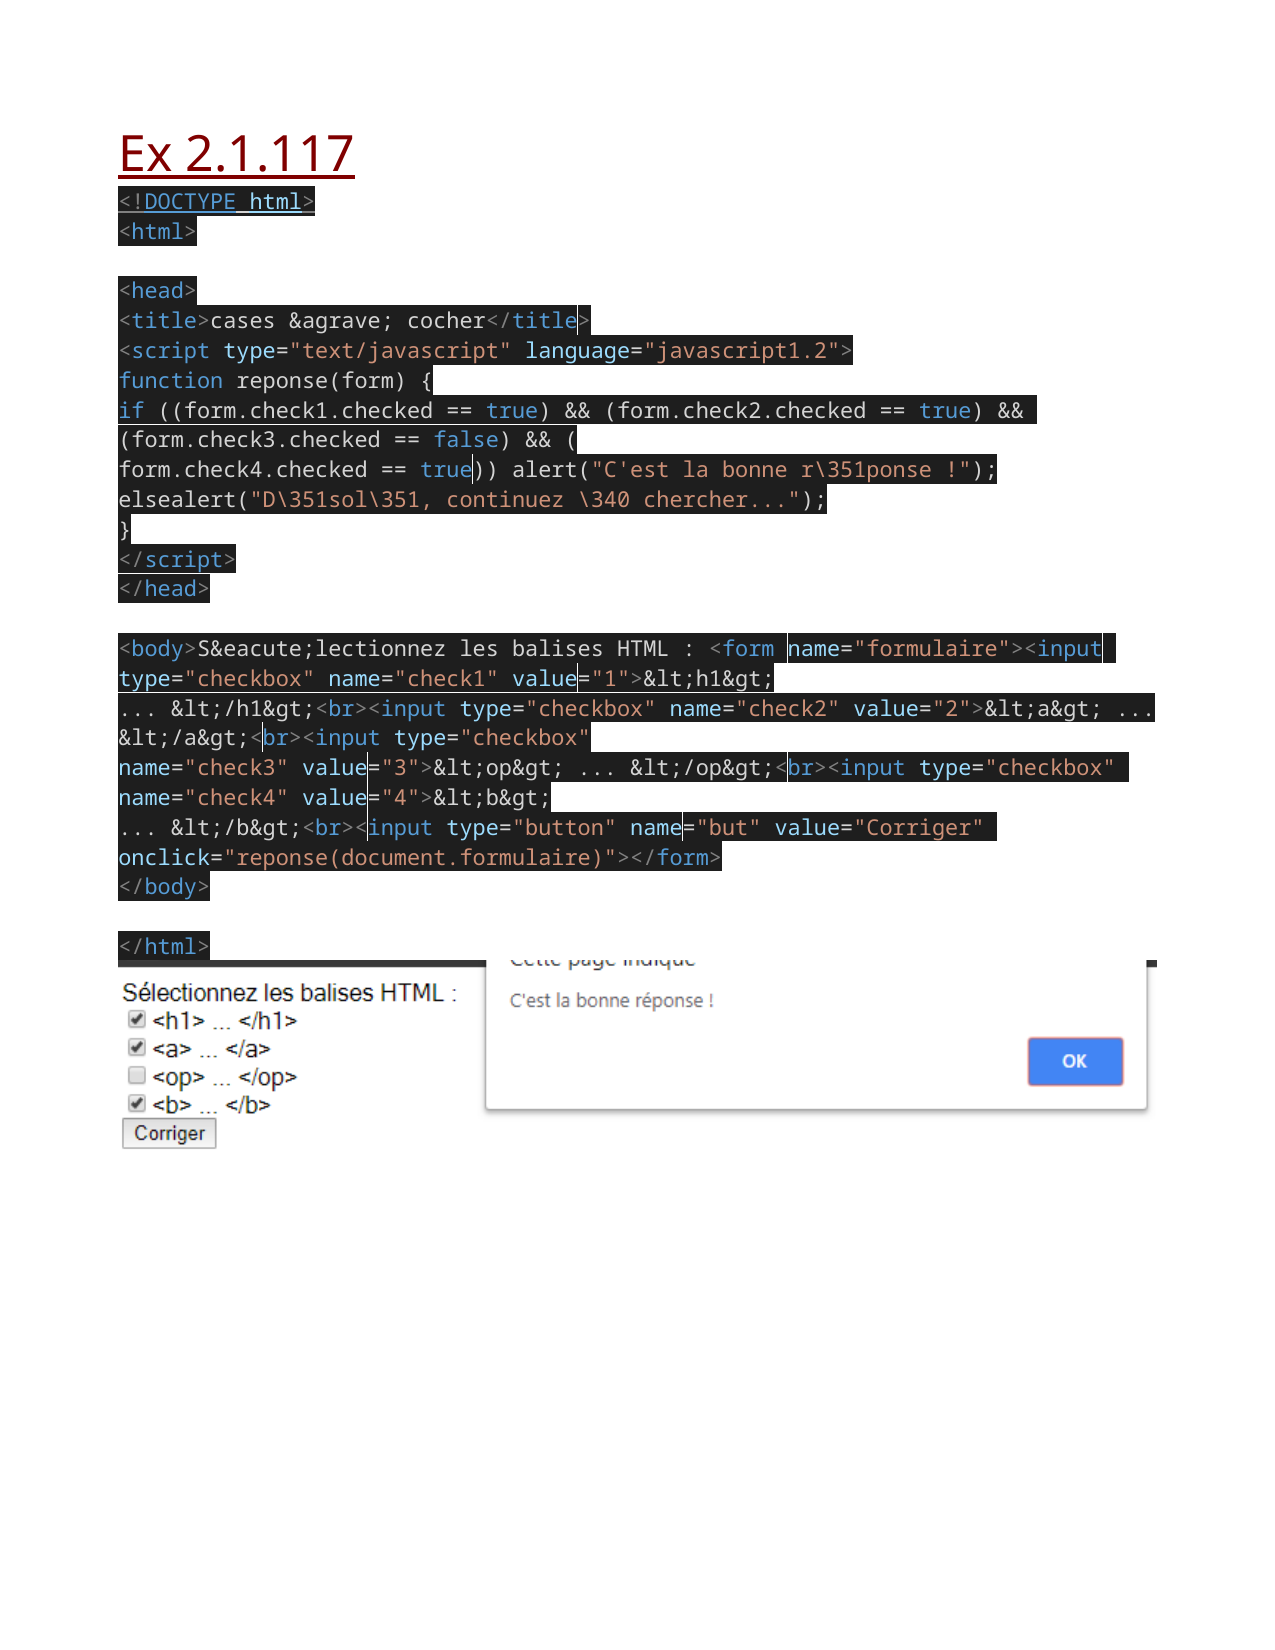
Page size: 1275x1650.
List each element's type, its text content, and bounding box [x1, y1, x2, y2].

text <head> [118, 276, 1157, 305]
text <title>cases &agrave; cocher</title> [118, 305, 1157, 335]
text function reponse(form) { [118, 365, 1157, 395]
text <html> [118, 216, 1157, 246]
text } [118, 514, 1157, 544]
picture [118, 960, 1157, 1251]
text elsealert("D\351sol\351, continuez \340 chercher..."); [118, 484, 1157, 514]
text <body>S&eacute;lectionnez les balises HTML : <form name="formulaire"><input type="checkbox" name="check1" value="1">&lt;h1&gt; [118, 633, 1157, 692]
text </body> [118, 871, 1157, 901]
text ... &lt;/b&gt;<br><input type="button" name="but" value="Corriger" onclick="reponse(document.formulaire)"></form> [118, 812, 1157, 871]
text </html> [118, 931, 1157, 960]
text <script type="text/javascript" language="javascript1.2"> [118, 335, 1157, 365]
text Ex 2.1.117 [118, 118, 1157, 186]
text if ((form.check1.checked == true) && (form.check2.checked == true) && (form.check3.checked == false) && ( [118, 395, 1157, 454]
text <!DOCTYPE html> [118, 186, 1157, 216]
text form.check4.checked == true)) alert("C'est la bonne r\351ponse !"); [118, 454, 1157, 484]
text </script> [118, 544, 1157, 573]
text name="check3" value="3">&lt;op&gt; ... &lt;/op&gt;<br><input type="checkbox" name="check4" value="4">&lt;b&gt; [118, 752, 1157, 812]
text ... &lt;/h1&gt;<br><input type="checkbox" name="check2" value="2">&lt;a&gt; ... &lt;/a&gt;<br><input type="checkbox" [118, 692, 1157, 752]
text </head> [118, 573, 1157, 603]
